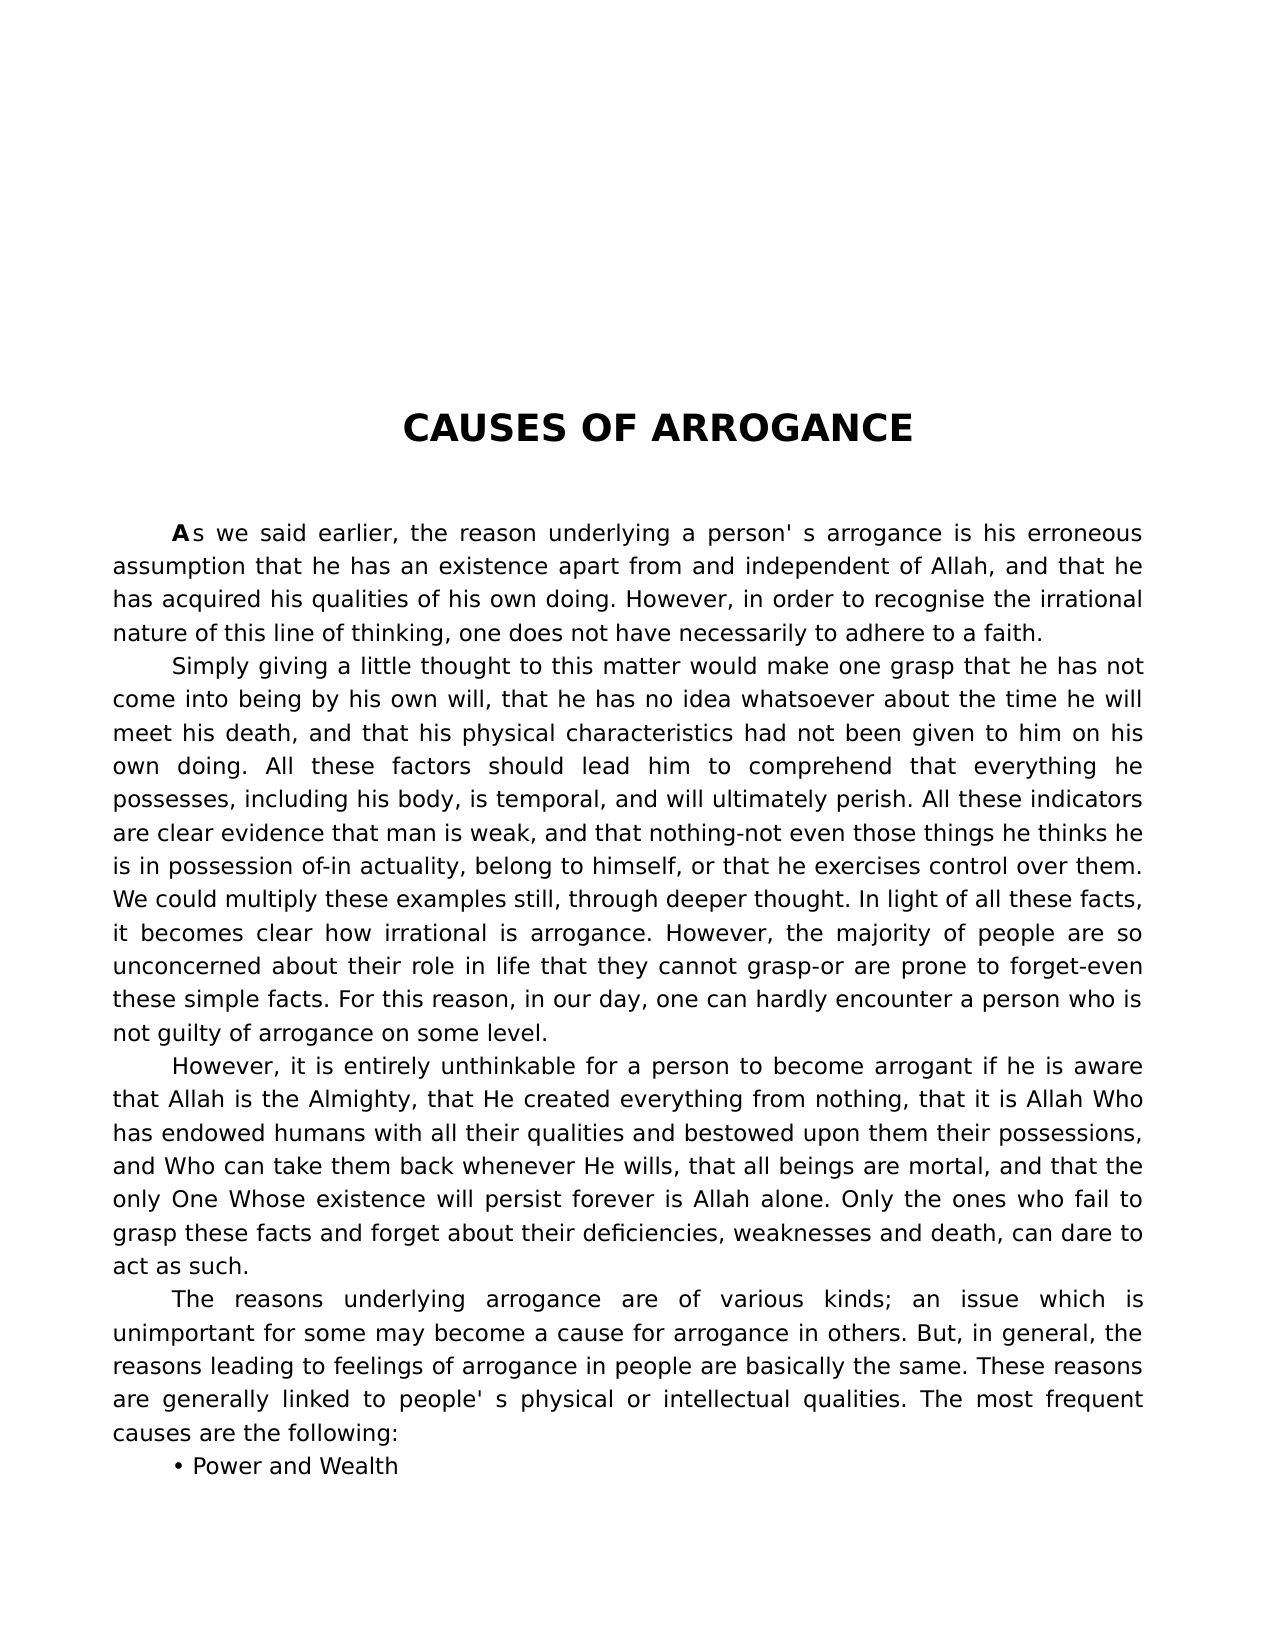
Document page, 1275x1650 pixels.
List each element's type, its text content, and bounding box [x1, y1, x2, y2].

text As we said earlier, the reason underlying a person' s arrogance is his erroneous assumption that he has an existence apart from and independent of Allah, and that he has acquired his qualities of his own doing. However, in order to recognise the irrational nature of this line of thinking, one does not have necessarily to adhere to a faith. [112, 514, 1145, 648]
text CAUSES OF ARROGANCE [112, 414, 1145, 448]
text Simply giving a little thought to this matter would make one grasp that he has not come into being by his own will, that he has no idea whatsoever about the time he will meet his death, and that his physical characteristics had not been given to him on his own doing. All these factors should lead him to comprehend that everything he possesses, including his body, is temporal, and will ultimately perish. All these indicators are clear evidence that man is weak, and that nothing-not even those things he thinks he is in possession of-in actuality, belong to himself, or that he exercises control over them. We could multiply these examples still, through deeper thought. In light of all these facts, it becomes clear how irrational is arrogance. However, the majority of people are so unconcerned about their role in life that they cannot grasp-or are prone to forget-even these simple facts. For this reason, in our day, one can hardly encounter a person who is not guilty of arrogance on some level. [112, 648, 1145, 1048]
text • Power and Wealth [112, 1448, 1145, 1481]
text The reasons underlying arrogance are of various kinds; an issue which is unimportant for some may become a cause for arrogance in others. But, in general, the reasons leading to feelings of arrogance in people are basically the same. These reasons are generally linked to people' s physical or intellectual qualities. The most frequent causes are the following: [112, 1281, 1145, 1448]
text However, it is entirely unthinkable for a person to become arrogant if he is aware that Allah is the Almighty, that He created everything from nothing, that it is Allah Who has endowed humans with all their qualities and bestowed upon them their possessions, and Who can take them back whenever He wills, that all beings are mortal, and that the only One Whose existence will persist forever is Allah alone. Only the ones who fail to grasp these facts and forget about their deficiencies, weaknesses and death, can dare to act as such. [112, 1048, 1145, 1281]
